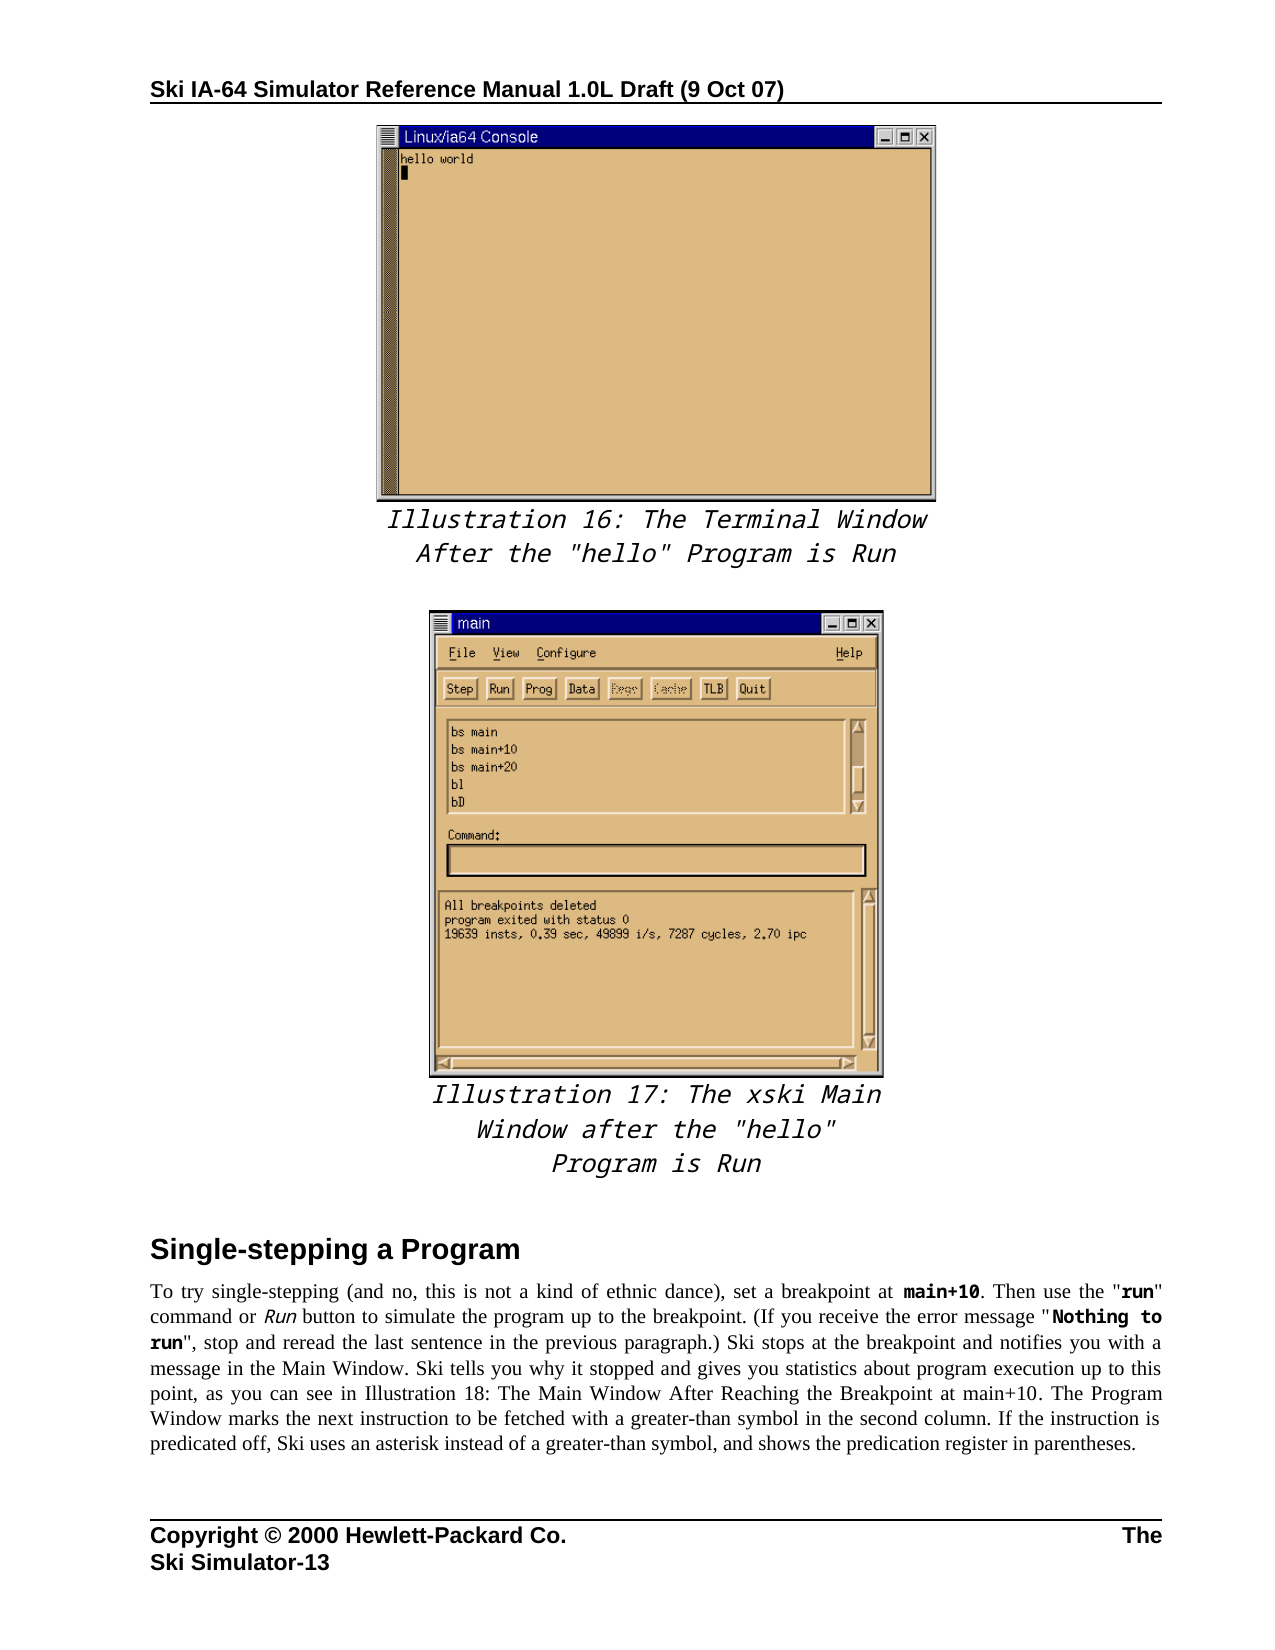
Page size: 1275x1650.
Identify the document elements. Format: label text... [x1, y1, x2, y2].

picture [376, 125, 937, 502]
table_cell [150, 598, 1162, 1208]
table_header [150, 113, 1162, 598]
subtitle Single-stepping a Program [150, 1233, 1162, 1265]
picture [429, 610, 884, 1078]
text To try single-stepping (and no, this is not a kind of ethnic dance), set a breakpoint at main+10. Then use the "run" command or Run button to simulate the program up to the breakpoint. (If you receive the error message "Nothing to run", stop and reread the last sentence in the previous paragraph.) Ski stops at the breakpoint and notifies you with a message in the Main Window. Ski tells you why it stopped and gives you statistics about program execution up to this point, as you can see in Illustration 18: The Main Window After Reaching the Breakpoint at main+10. The Program Window marks the next instruction to be fetched with a greater-than symbol in the second column. If the instruction is predicated off, Ski uses an asterisk instead of a greater-than symbol, and shows the predication register in parentheses. [150, 1278, 1162, 1454]
